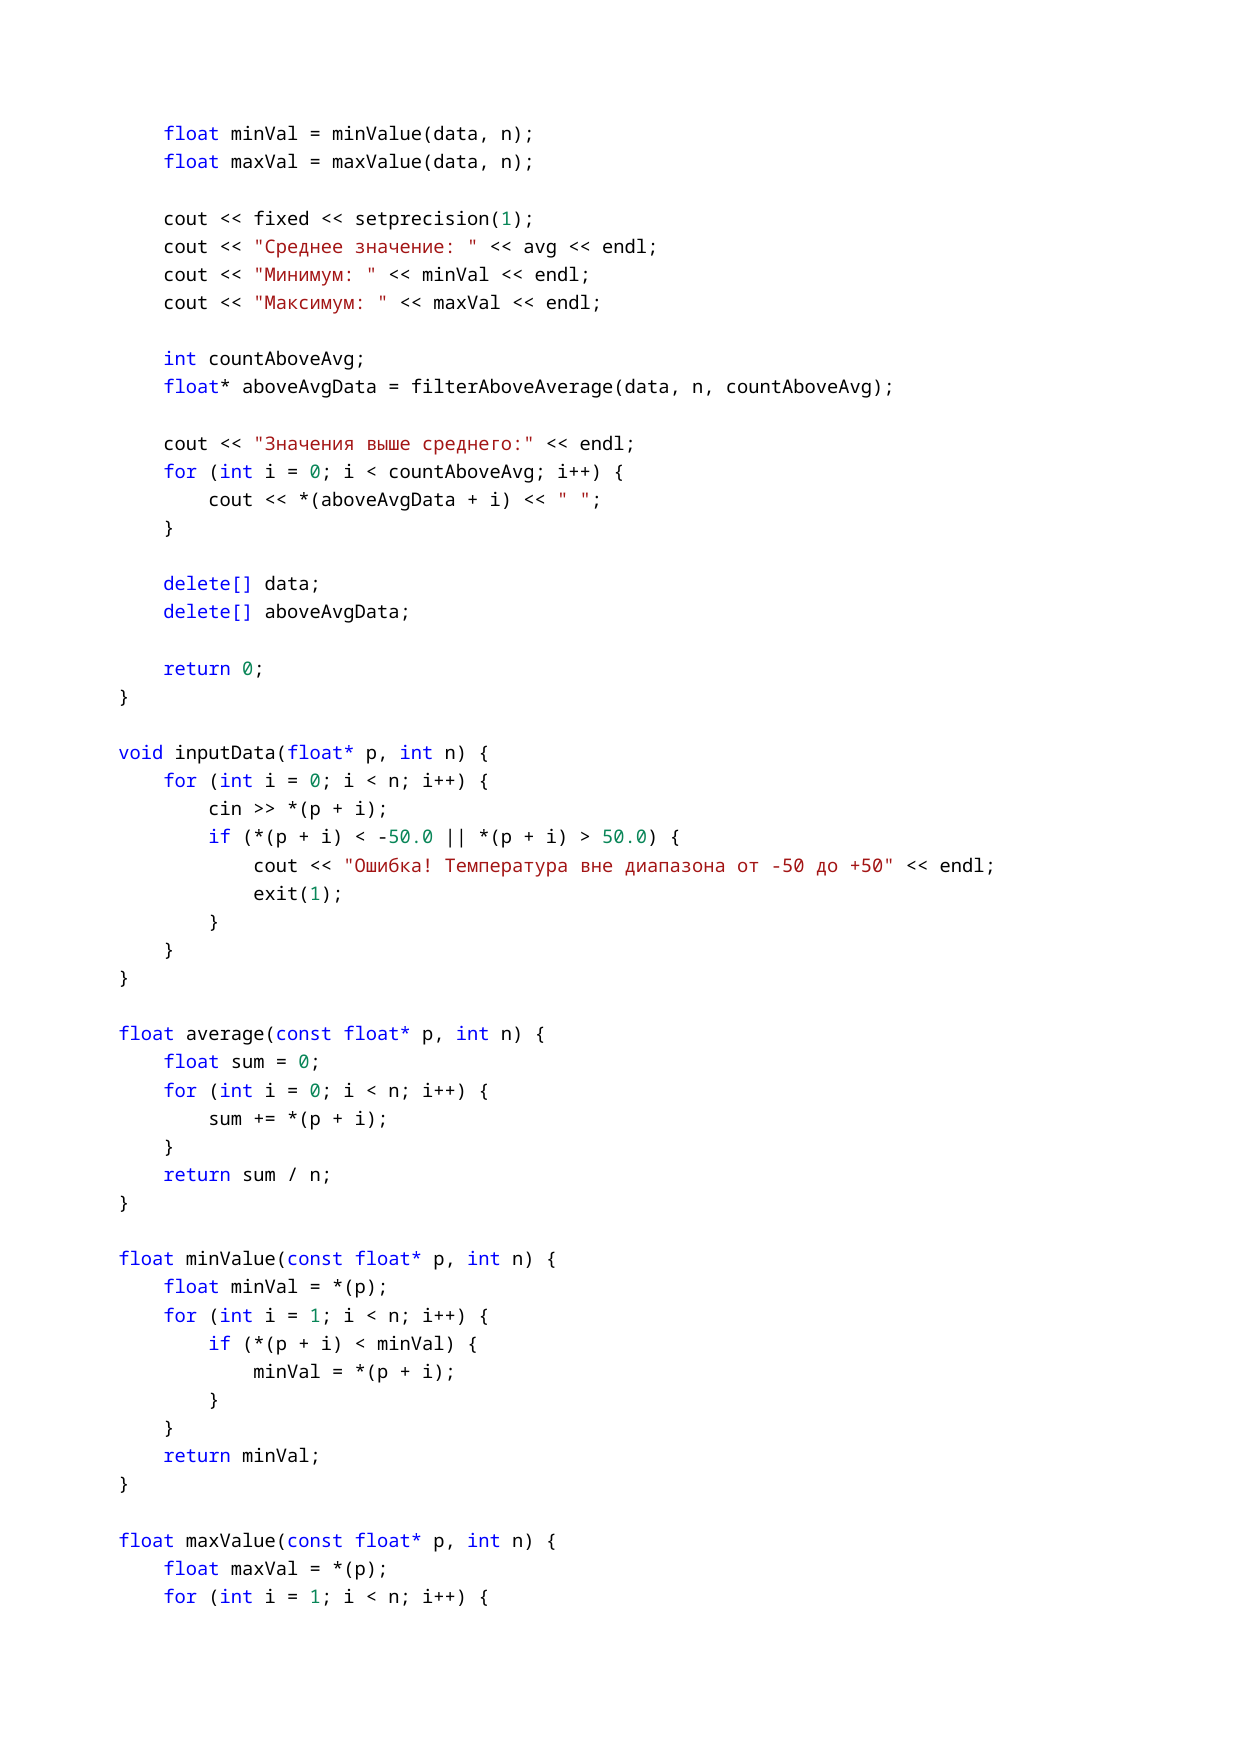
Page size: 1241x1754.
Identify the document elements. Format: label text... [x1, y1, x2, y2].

text } [118, 906, 1122, 934]
text cout << "Максимум: " << maxVal << endl; [118, 287, 1122, 315]
text cout << "Ошибка! Температура вне диапазона от -50 до +50" << endl; [118, 849, 1122, 877]
text if (*(p + i) < -50.0 || *(p + i) > 50.0) { [118, 821, 1122, 849]
text float minValue(const float* p, int n) { [118, 1243, 1122, 1271]
text cout << "Минимум: " << minVal << endl; [118, 259, 1122, 287]
text void inputData(float* p, int n) { [118, 737, 1122, 765]
text } [118, 1384, 1122, 1412]
text float minVal = *(p); [118, 1271, 1122, 1299]
text delete[] data; [118, 568, 1122, 596]
text } [118, 1412, 1122, 1440]
text for (int i = 0; i < n; i++) { [118, 1074, 1122, 1102]
text for (int i = 0; i < n; i++) { [118, 765, 1122, 793]
text cout << "Среднее значение: " << avg << endl; [118, 231, 1122, 259]
text return 0; [118, 652, 1122, 681]
text } [118, 1187, 1122, 1215]
text float average(const float* p, int n) { [118, 1018, 1122, 1046]
text float minVal = minValue(data, n); [118, 118, 1122, 146]
text } [118, 681, 1122, 709]
text } [118, 512, 1122, 540]
text } [118, 962, 1122, 990]
text cout << *(aboveAvgData + i) << " "; [118, 484, 1122, 512]
text } [118, 934, 1122, 962]
text return sum / n; [118, 1159, 1122, 1187]
text cout << "Значения выше среднего:" << endl; [118, 427, 1122, 456]
text for (int i = 0; i < countAboveAvg; i++) { [118, 456, 1122, 484]
text minVal = *(p + i); [118, 1356, 1122, 1384]
text } [118, 1468, 1122, 1496]
text delete[] aboveAvgData; [118, 596, 1122, 624]
text sum += *(p + i); [118, 1102, 1122, 1131]
text float sum = 0; [118, 1046, 1122, 1074]
text for (int i = 1; i < n; i++) { [118, 1299, 1122, 1327]
text float maxVal = maxValue(data, n); [118, 146, 1122, 174]
text if (*(p + i) < minVal) { [118, 1327, 1122, 1356]
text } [118, 1131, 1122, 1159]
text float maxVal = *(p); [118, 1552, 1122, 1581]
text for (int i = 1; i < n; i++) { [118, 1581, 1122, 1609]
text return minVal; [118, 1440, 1122, 1468]
text int countAboveAvg; [118, 343, 1122, 371]
text float* aboveAvgData = filterAboveAverage(data, n, countAboveAvg); [118, 371, 1122, 399]
text exit(1); [118, 877, 1122, 906]
text float maxValue(const float* p, int n) { [118, 1524, 1122, 1552]
text cin >> *(p + i); [118, 793, 1122, 821]
text cout << fixed << setprecision(1); [118, 202, 1122, 231]
